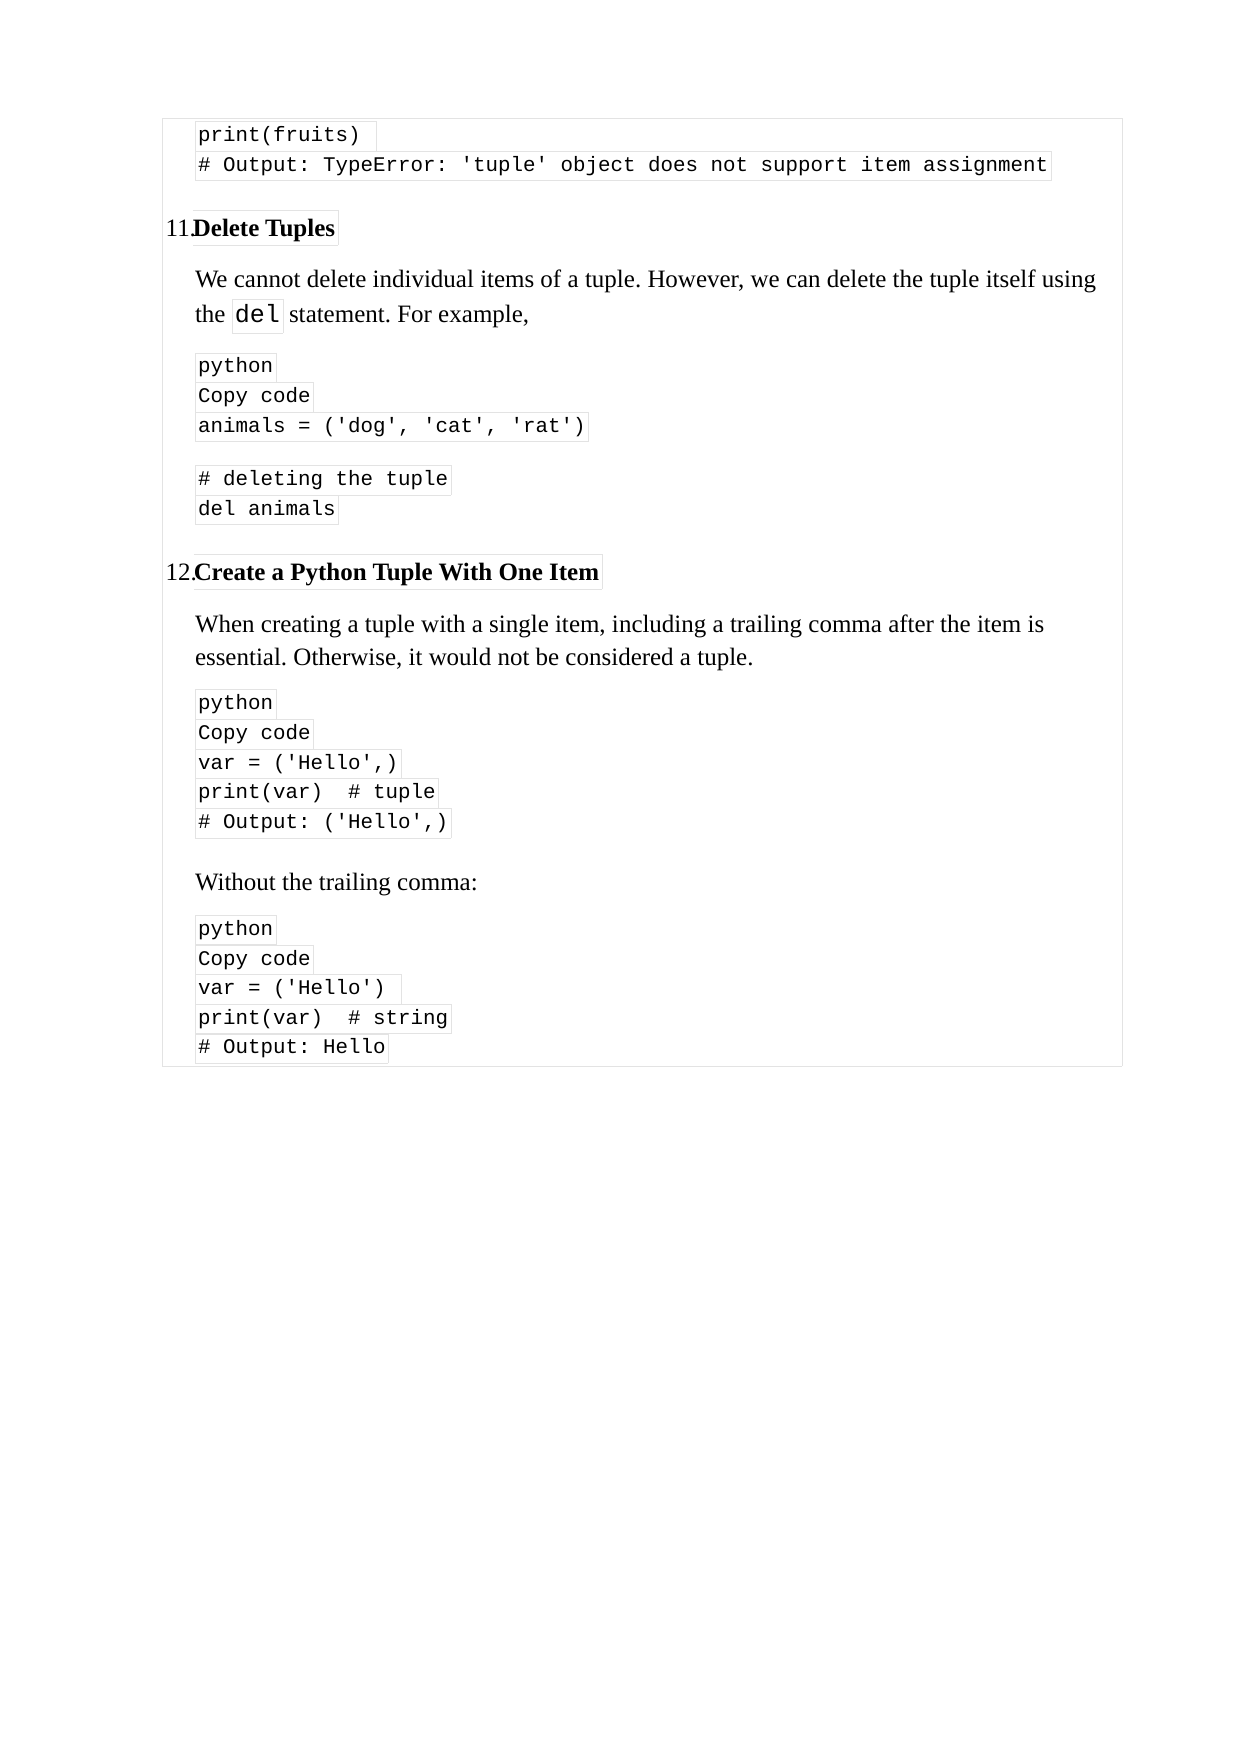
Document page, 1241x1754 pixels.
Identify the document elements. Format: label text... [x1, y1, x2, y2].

list print(var) # string [163, 1001, 195, 1031]
list # Output: ('Hello',) [439, 805, 1122, 838]
list When creating a tuple with a single item, including a trailing comma after the item is essential. Otherwise, it would not be considered a tuple. [163, 606, 1122, 670]
list print(var) # tuple [402, 775, 1122, 805]
list animals = ('dog', 'cat', 'rat') [314, 409, 1122, 442]
list var = ('Hello') [196, 975, 401, 1001]
list del animals [196, 492, 1122, 524]
list [163, 492, 195, 524]
list python [163, 349, 1122, 379]
list animals = ('dog', 'cat', 'rat') [196, 413, 588, 441]
list python [163, 912, 1122, 941]
list Without the trailing comma: [163, 864, 1122, 896]
list # Output: ('Hello',) [163, 805, 195, 838]
list print(var) # string [402, 1001, 1122, 1031]
list Copy code [277, 379, 1122, 409]
list # Output: TypeError: 'tuple' object does not support item assignment [196, 152, 1051, 180]
list var = ('Hello') [163, 971, 195, 1001]
list Delete Tuples [163, 207, 1122, 245]
list # deleting the tuple [163, 462, 1122, 492]
list Copy code [277, 716, 1122, 746]
list # Output: TypeError: 'tuple' object does not support item assignment [377, 148, 1122, 181]
list var = ('Hello') [314, 971, 1122, 1001]
list var = ('Hello',) [314, 746, 1122, 775]
list Create a Python Tuple With One Item [163, 551, 1122, 589]
list animals = ('dog', 'cat', 'rat') [163, 409, 195, 442]
list Copy code [196, 946, 313, 971]
list print(fruits) [163, 119, 1122, 148]
list # Output: Hello [163, 1031, 1122, 1066]
list print(var) # tuple [163, 775, 195, 805]
list var = ('Hello',) [163, 746, 195, 775]
list var = ('Hello',) [196, 750, 401, 775]
list Copy code [163, 379, 195, 409]
list Copy code [163, 941, 195, 971]
list Copy code [277, 941, 1122, 971]
list Copy code [163, 716, 195, 746]
list Copy code [196, 383, 313, 409]
list Copy code [196, 720, 313, 746]
list print(var) # string [196, 1005, 451, 1031]
list print(var) # tuple [196, 779, 438, 805]
list We cannot delete individual items of a tuple. However, we can delete the tuple itself using the del statement. For example, [163, 262, 1122, 333]
list python [163, 686, 1122, 716]
list # Output: ('Hello',) [196, 809, 451, 838]
